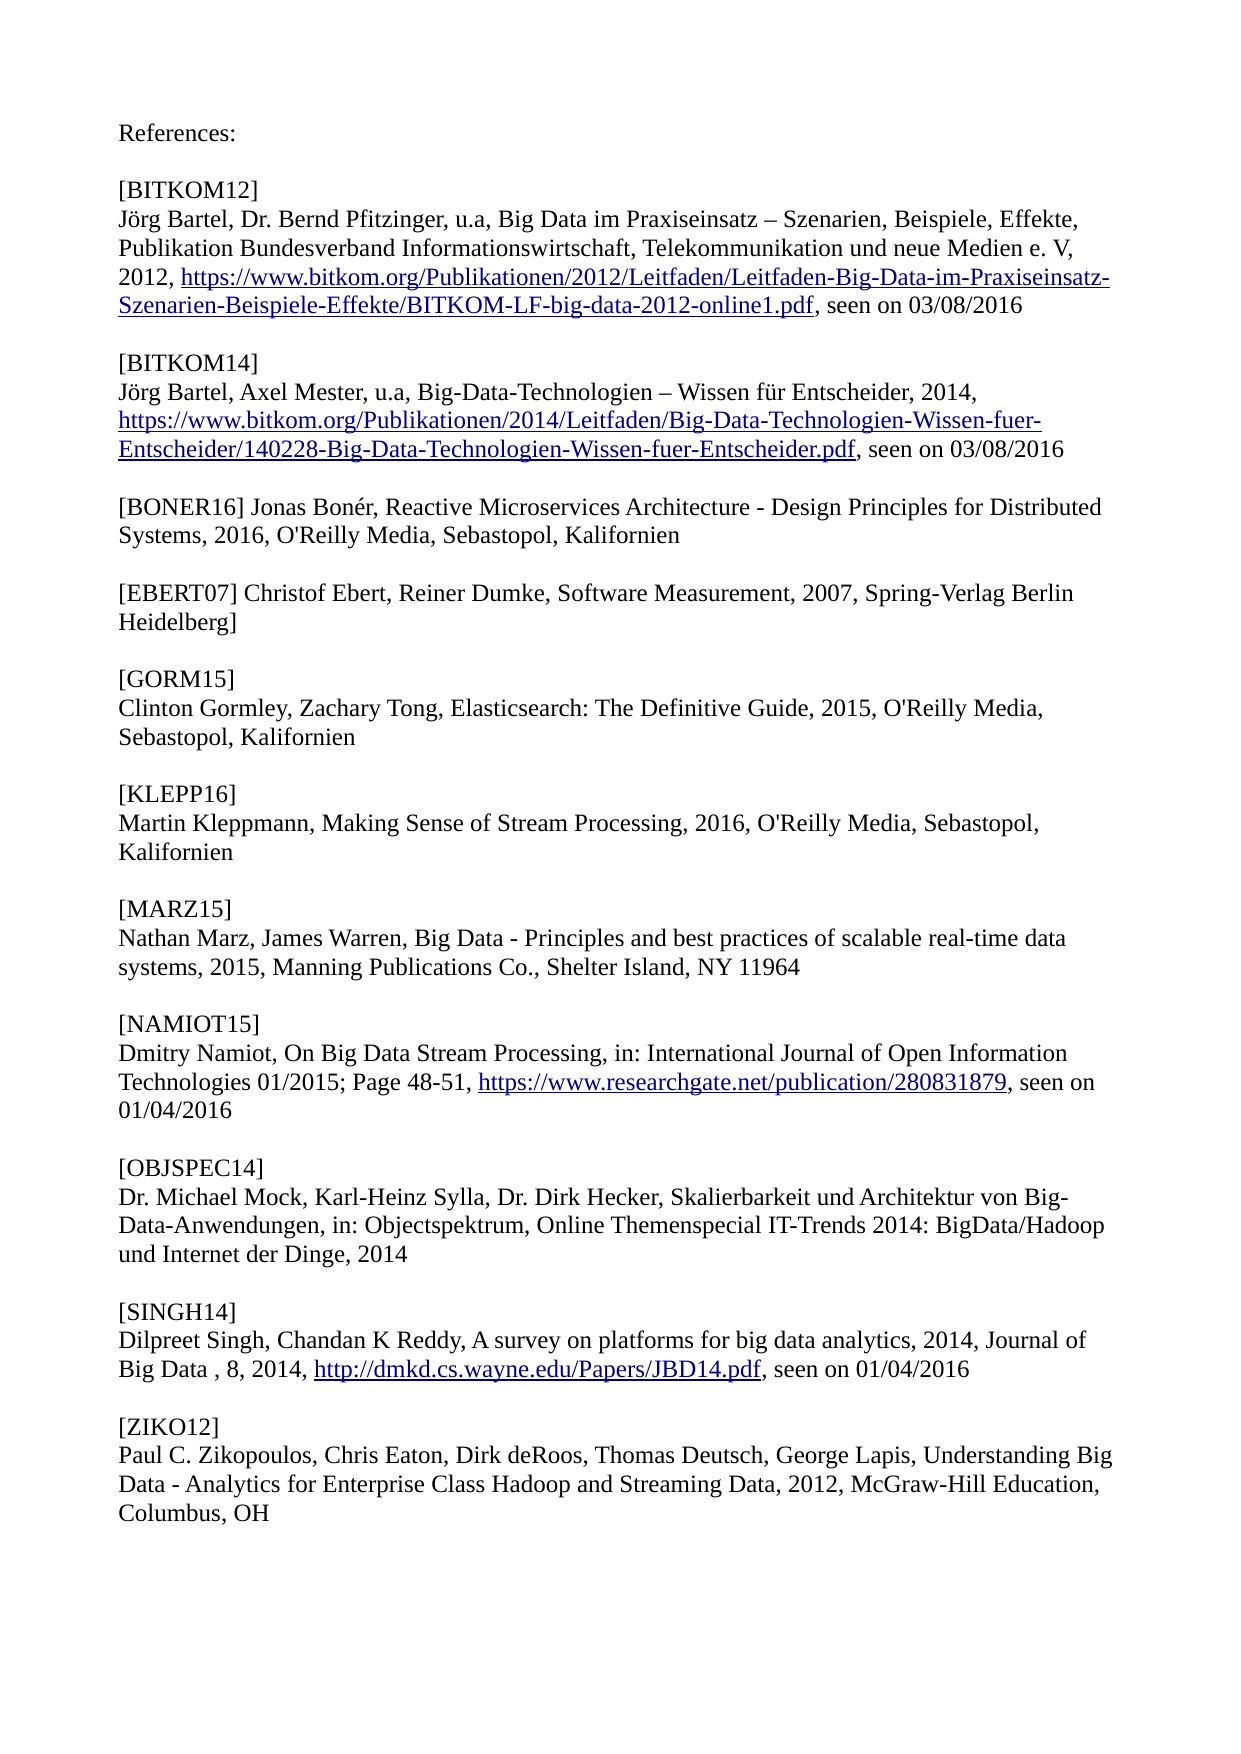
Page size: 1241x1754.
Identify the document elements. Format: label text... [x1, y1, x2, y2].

text [BITKOM12] [118, 176, 1122, 204]
text Clinton Gormley, Zachary Tong, Elasticsearch: The Definitive Guide, 2015, O'Reilly Media, Sebastopol, Kalifornien [118, 693, 1122, 751]
text Dr. Michael Mock, Karl-Heinz Sylla, Dr. Dirk Hecker, Skalierbarkeit und Architektur von Big-Data-Anwendungen, in: Objectspektrum, Online Themenspecial IT-Trends 2014: BigData/Hadoop und Internet der Dinge, 2014 [118, 1182, 1122, 1268]
text Paul C. Zikopoulos, Chris Eaton, Dirk deRoos, Thomas Deutsch, George Lapis, Understanding Big Data - Analytics for Enterprise Class Hadoop and Streaming Data, 2012, McGraw-Hill Education, Columbus, OH [118, 1441, 1122, 1527]
text Jörg Bartel, Axel Mester, u.a, Big-Data-Technologien – Wissen für Entscheider, 2014, [118, 377, 1122, 406]
text References: [118, 118, 1122, 147]
text [MARZ15] [118, 894, 1122, 923]
text Dmitry Namiot, On Big Data Stream Processing, in: International Journal of Open Information Technologies 01/2015; Page 48-51, https://www.researchgate.net/publication/280831879, seen on 01/04/2016 [118, 1038, 1122, 1124]
text Martin Kleppmann, Making Sense of Stream Processing, 2016, O'Reilly Media, Sebastopol, Kalifornien [118, 808, 1122, 866]
text [ZIKO12] [118, 1412, 1122, 1441]
text [NAMIOT15] [118, 1009, 1122, 1038]
text Dilpreet Singh, Chandan K Reddy, A survey on platforms for big data analytics, 2014, Journal of Big Data , 8, 2014, http://dmkd.cs.wayne.edu/Papers/JBD14.pdf, seen on 01/04/2016 [118, 1326, 1122, 1383]
text Jörg Bartel, Dr. Bernd Pfitzinger, u.a, Big Data im Praxiseinsatz – Szenarien, Beispiele, Effekte, Publikation Bundesverband Informationswirtschaft, Telekommunikation und neue Medien e. V, 2012, https://www.bitkom.org/Publikationen/2012/Leitfaden/Leitfaden-Big-Data-im-Praxiseinsatz-Szenarien-Beispiele-Effekte/BITKOM-LF-big-data-2012-online1.pdf, seen on 03/08/2016 [118, 204, 1122, 319]
text https://www.bitkom.org/Publikationen/2014/Leitfaden/Big-Data-Technologien-Wissen-fuer-Entscheider/140228-Big-Data-Technologien-Wissen-fuer-Entscheider.pdf, seen on 03/08/2016 [118, 406, 1122, 463]
text [GORM15] [118, 664, 1122, 693]
text [KLEPP16] [118, 779, 1122, 808]
text [OBJSPEC14] [118, 1153, 1122, 1182]
text [EBERT07] Christof Ebert, Reiner Dumke, Software Measurement, 2007, Spring-Verlag Berlin Heidelberg] [118, 578, 1122, 636]
text [BITKOM14] [118, 348, 1122, 377]
text Nathan Marz, James Warren, Big Data - Principles and best practices of scalable real-time data systems, 2015, Manning Publications Co., Shelter Island, NY 11964 [118, 923, 1122, 981]
text [BONER16] Jonas Bonér, Reactive Microservices Architecture - Design Principles for Distributed Systems, 2016, O'Reilly Media, Sebastopol, Kalifornien [118, 492, 1122, 549]
text [SINGH14] [118, 1297, 1122, 1326]
